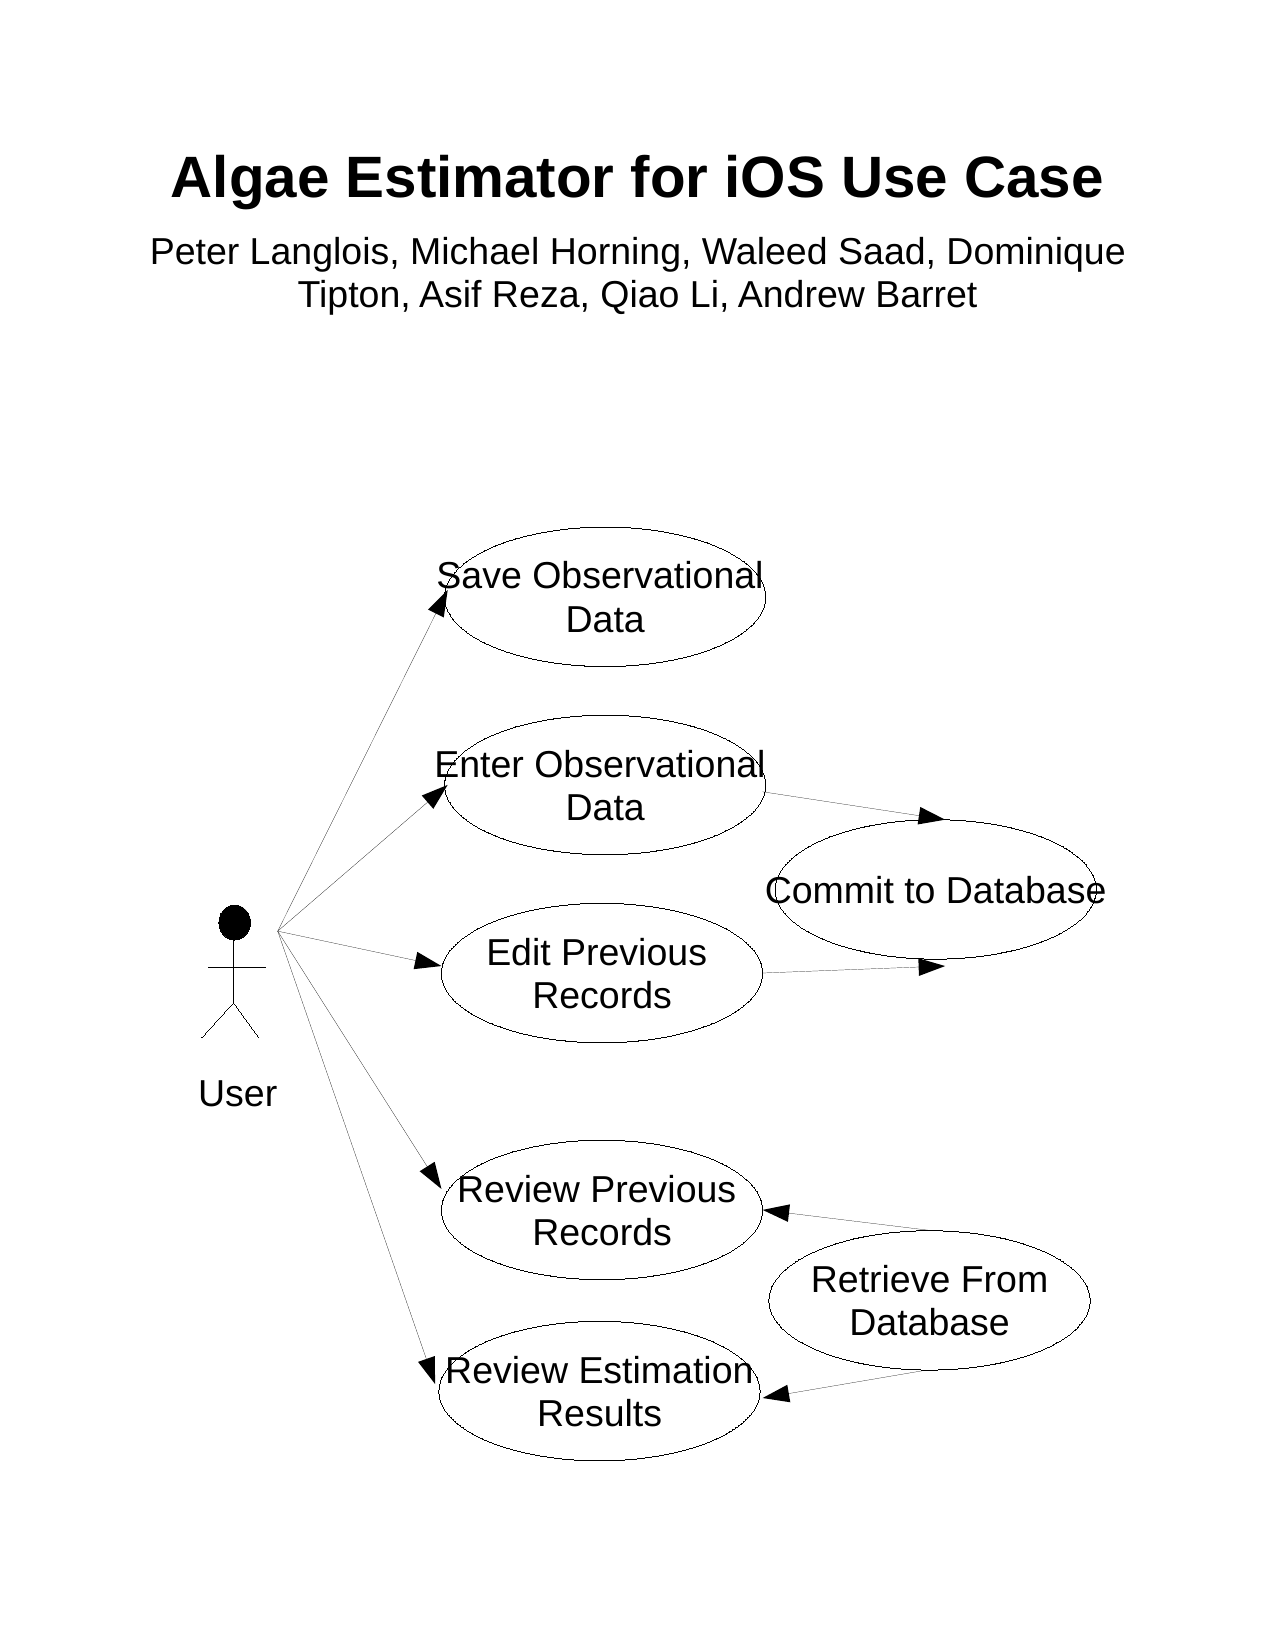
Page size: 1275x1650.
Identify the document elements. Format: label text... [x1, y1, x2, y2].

subtitle Peter Langlois, Michael Horning, Waleed Saad, Dominique Tipton, Asif Reza, Qiao Li, Andrew Barret [118, 229, 1157, 315]
title Algae Estimator for iOS Use Case [118, 143, 1157, 210]
